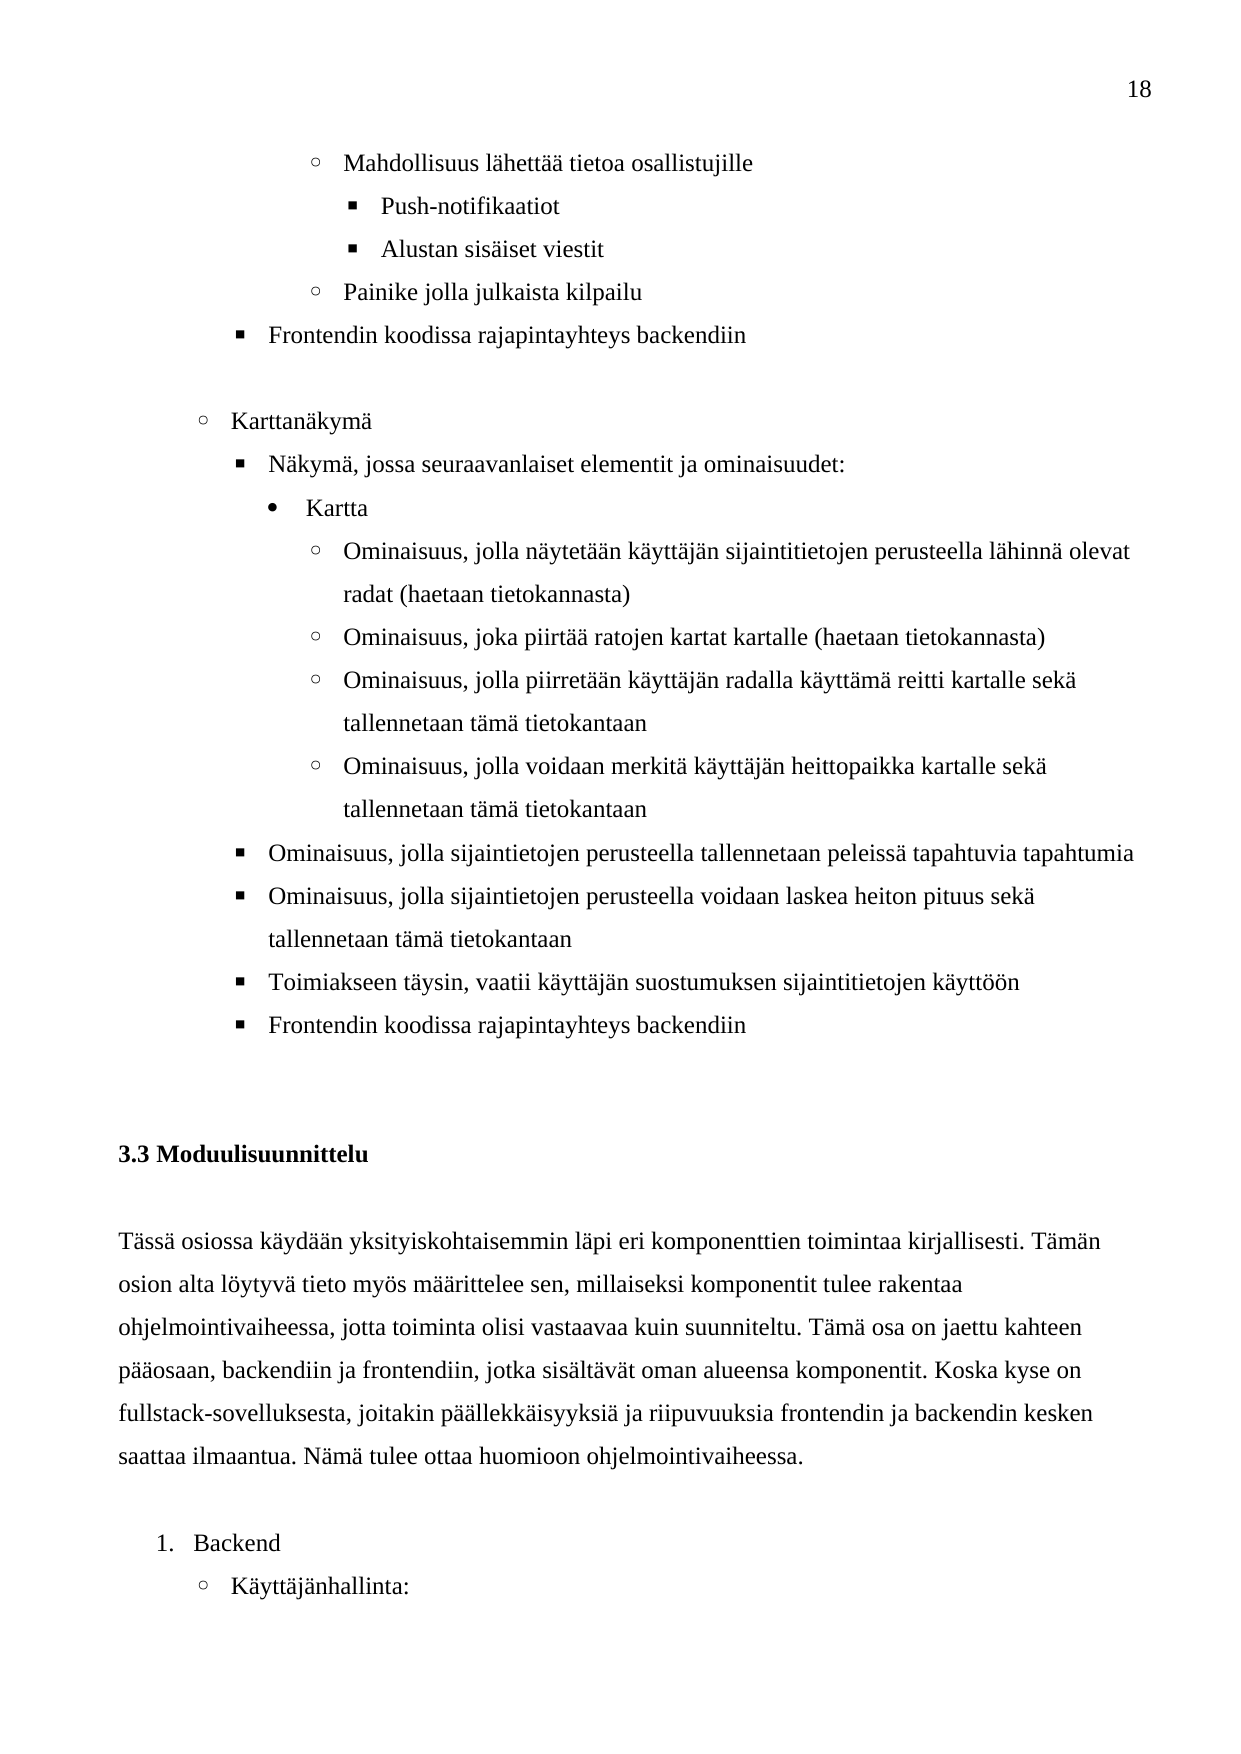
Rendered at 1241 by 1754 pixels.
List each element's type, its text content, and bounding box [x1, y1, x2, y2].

list Mahdollisuus lähettää tietoa osallistujille [306, 148, 1152, 176]
list Painike jolla julkaista kilpailu [306, 277, 1152, 306]
list Näkymä, jossa seuraavanlaiset elementit ja ominaisuudet: [231, 449, 1152, 478]
list Toimiakseen täysin, vaatii käyttäjän suostumuksen sijaintitietojen käyttöön [231, 967, 1152, 996]
text Tässä osiossa käydään yksityiskohtaisemmin läpi eri komponenttien toimintaa kirjallisesti. Tämän osion alta löytyvä tieto myös määrittelee sen, millaiseksi komponentit tulee rakentaa ohjelmointivaiheessa, jotta toiminta olisi vastaavaa kuin suunniteltu. Tämä osa on jaettu kahteen pääosaan, backendiin ja frontendiin, jotka sisältävät oman alueensa komponentit. Koska kyse on fullstack-sovelluksesta, joitakin päällekkäisyyksiä ja riipuvuuksia frontendin ja backendin kesken saattaa ilmaantua. Nämä tulee ottaa huomioon ohjelmointivaiheessa. [118, 1226, 1152, 1470]
list Käyttäjänhallinta: [193, 1571, 1152, 1599]
list Kartta [268, 493, 1152, 521]
list Frontendin koodissa rajapintayhteys backendiin [231, 320, 1152, 349]
list Ominaisuus, jolla sijaintietojen perusteella voidaan laskea heiton pituus sekä tallennetaan tämä tietokantaan [231, 881, 1152, 953]
list Ominaisuus, jolla sijaintietojen perusteella tallennetaan peleissä tapahtuvia tapahtumia [231, 838, 1152, 866]
subtitle Moduulisuunnittelu [118, 1139, 1152, 1168]
list Ominaisuus, jolla piirretään käyttäjän radalla käyttämä reitti kartalle sekä tallennetaan tämä tietokantaan [306, 665, 1152, 737]
list Ominaisuus, jolla voidaan merkitä käyttäjän heittopaikka kartalle sekä tallennetaan tämä tietokantaan [306, 751, 1152, 823]
list Karttanäkymä [193, 406, 1152, 435]
list Backend [156, 1528, 1152, 1556]
list Alustan sisäiset viestit [343, 234, 1152, 263]
list Frontendin koodissa rajapintayhteys backendiin [231, 1010, 1152, 1039]
list Push-notifikaatiot [343, 191, 1152, 219]
list Ominaisuus, jolla näytetään käyttäjän sijaintitietojen perusteella lähinnä olevat radat (haetaan tietokannasta) [306, 536, 1152, 608]
list Ominaisuus, joka piirtää ratojen kartat kartalle (haetaan tietokannasta) [306, 622, 1152, 651]
